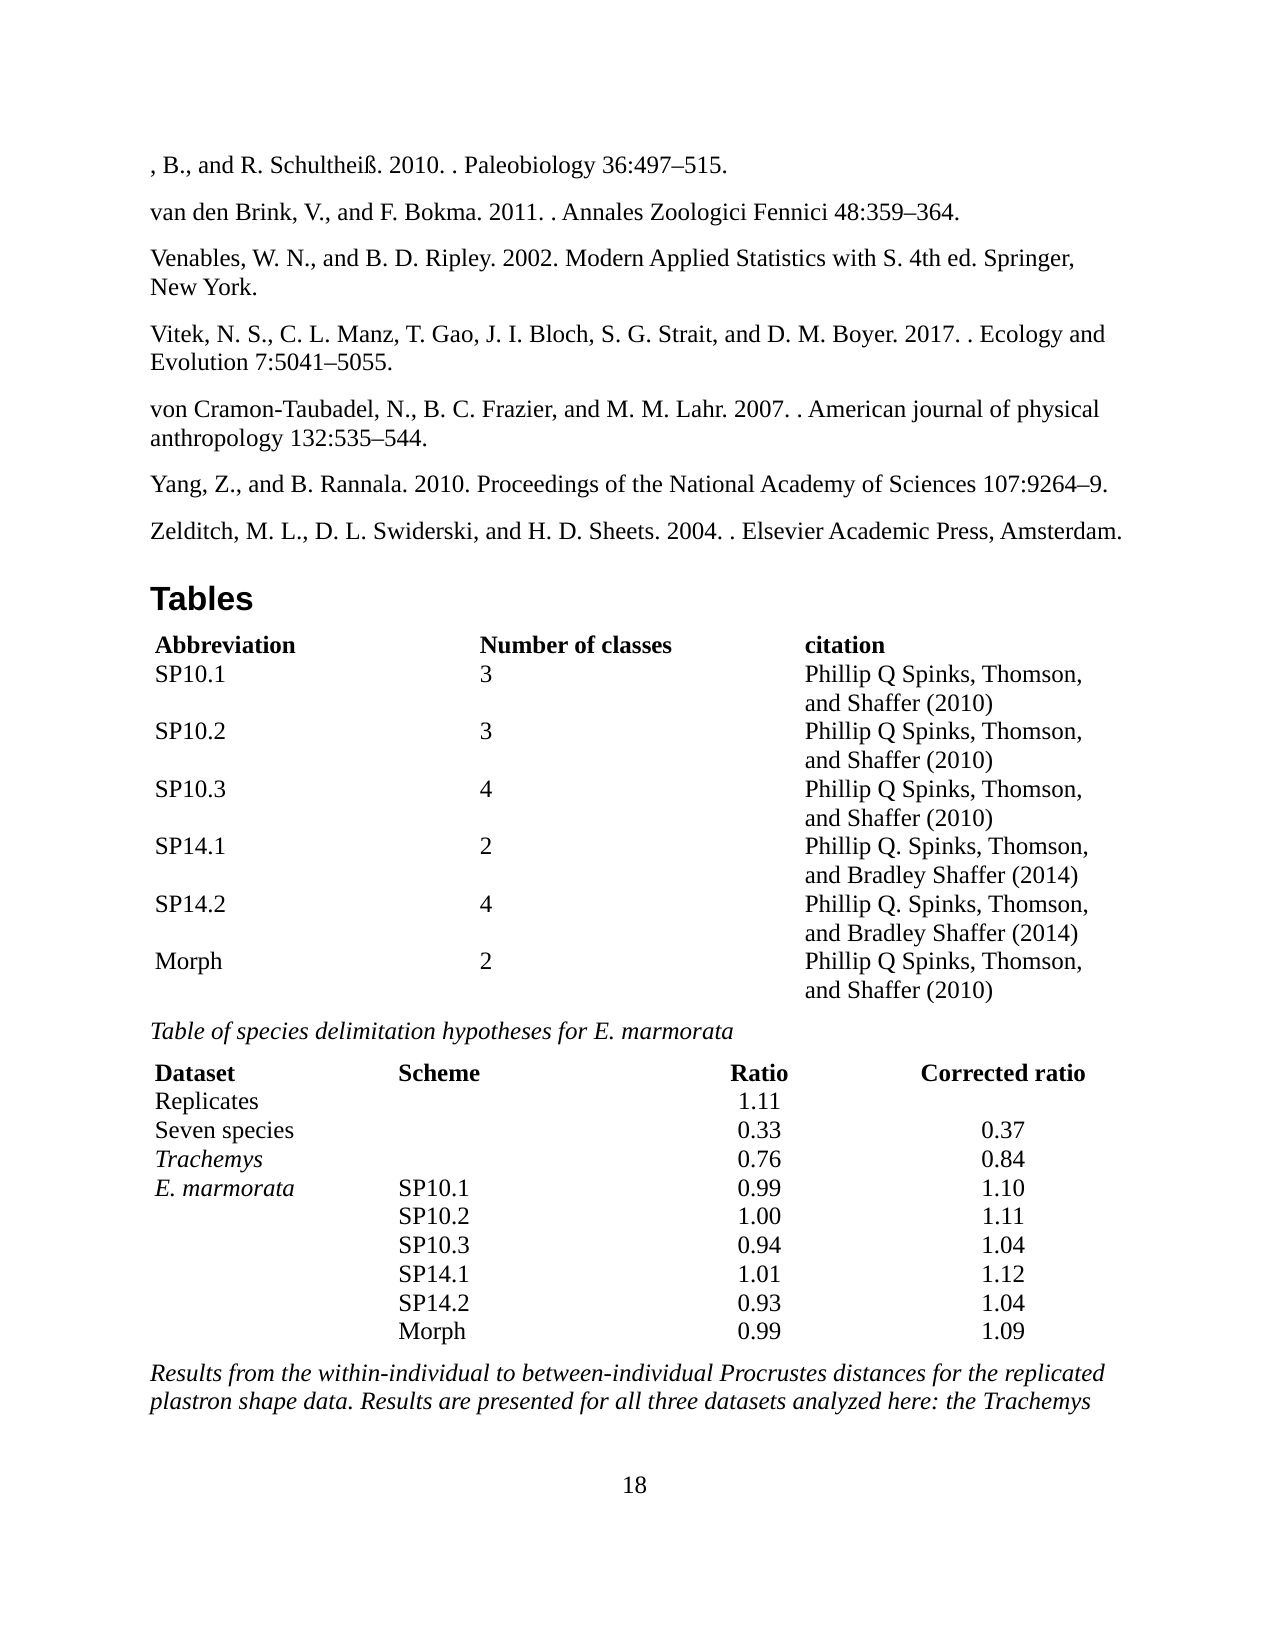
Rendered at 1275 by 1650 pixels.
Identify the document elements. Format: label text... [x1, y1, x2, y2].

table_cell [394, 1144, 637, 1173]
table_cell [150, 1230, 394, 1259]
table_cell 2 [475, 831, 800, 889]
table_header Number of classes [475, 630, 800, 659]
table_cell SP10.2 [150, 716, 475, 774]
text Zelditch, M. L., D. L. Swiderski, and H. D. Sheets. 2004. . Elsevier Academic Press, Amsterdam. [150, 516, 1125, 545]
table_cell 0.37 [881, 1115, 1125, 1144]
table_cell 1.11 [638, 1086, 881, 1115]
table_cell 1.12 [881, 1259, 1125, 1288]
table_cell E. marmorata [150, 1173, 394, 1201]
table_header citation [800, 630, 1125, 659]
table_cell SP10.2 [394, 1201, 637, 1230]
table_header Corrected ratio [881, 1058, 1125, 1086]
table_cell SP10.3 [150, 774, 475, 831]
table_cell SP14.1 [150, 831, 475, 889]
table_cell 1.04 [881, 1230, 1125, 1259]
table_cell 0.76 [638, 1144, 881, 1173]
subtitle Tables [150, 579, 1125, 618]
table_cell [881, 1086, 1125, 1115]
table_cell [150, 1316, 394, 1345]
table_cell 0.99 [638, 1316, 881, 1345]
table_cell [150, 1259, 394, 1288]
text , B., and R. Schultheiß. 2010. . Paleobiology 36:497–515. [150, 150, 1125, 179]
table_header Abbreviation [150, 630, 475, 659]
text van den Brink, V., and F. Bokma. 2011. . Annales Zoologici Fennici 48:359–364. [150, 197, 1125, 225]
table_cell 0.94 [638, 1230, 881, 1259]
table_cell Phillip Q Spinks, Thomson, and Shaffer (2010) [800, 716, 1125, 774]
text Vitek, N. S., C. L. Manz, T. Gao, J. I. Bloch, S. G. Strait, and D. M. Boyer. 2017. . Ecology and Evolution 7:5041–5055. [150, 319, 1125, 376]
table_cell 2 [475, 946, 800, 1004]
table_cell SP14.2 [394, 1288, 637, 1316]
table_cell 1.00 [638, 1201, 881, 1230]
table_cell Phillip Q. Spinks, Thomson, and Bradley Shaffer (2014) [800, 889, 1125, 946]
table_cell 1.09 [881, 1316, 1125, 1345]
table_header Scheme [394, 1058, 637, 1086]
table_cell Morph [150, 946, 475, 1004]
table_cell Phillip Q Spinks, Thomson, and Shaffer (2010) [800, 659, 1125, 716]
table_cell 0.84 [881, 1144, 1125, 1173]
table_cell Phillip Q Spinks, Thomson, and Shaffer (2010) [800, 774, 1125, 831]
table_cell SP14.2 [150, 889, 475, 946]
table_cell Morph [394, 1316, 637, 1345]
table_cell 3 [475, 659, 800, 716]
table_cell [394, 1115, 637, 1144]
table_cell [150, 1288, 394, 1316]
table_cell SP14.1 [394, 1259, 637, 1288]
table_header Dataset [150, 1058, 394, 1086]
table_cell Phillip Q. Spinks, Thomson, and Bradley Shaffer (2014) [800, 831, 1125, 889]
table_cell SP10.1 [394, 1173, 637, 1201]
table_cell 0.33 [638, 1115, 881, 1144]
table_cell 0.99 [638, 1173, 881, 1201]
table_cell Trachemys [150, 1144, 394, 1173]
table_cell 1.11 [881, 1201, 1125, 1230]
table_cell 1.01 [638, 1259, 881, 1288]
table_cell 1.10 [881, 1173, 1125, 1201]
table_cell SP10.3 [394, 1230, 637, 1259]
table_cell Seven species [150, 1115, 394, 1144]
text Venables, W. N., and B. D. Ripley. 2002. Modern Applied Statistics with S. 4th ed. Springer, New York. [150, 243, 1125, 301]
text von Cramon-Taubadel, N., B. C. Frazier, and M. M. Lahr. 2007. . American journal of physical anthropology 132:535–544. [150, 394, 1125, 452]
table_cell Phillip Q Spinks, Thomson, and Shaffer (2010) [800, 946, 1125, 1004]
table_cell 1.04 [881, 1288, 1125, 1316]
text Results from the within-individual to between-individual Procrustes distances for the replicated plastron shape data. Results are presented for all three datasets analyzed here: the Trachemys [150, 1358, 1125, 1415]
text Table of species delimitation hypotheses for E. marmorata [150, 1016, 1125, 1045]
table_header Ratio [638, 1058, 881, 1086]
table_cell 0.93 [638, 1288, 881, 1316]
table_cell [150, 1201, 394, 1230]
table_cell Replicates [150, 1086, 394, 1115]
text Yang, Z., and B. Rannala. 2010. Proceedings of the National Academy of Sciences 107:9264–9. [150, 469, 1125, 498]
table_cell 3 [475, 716, 800, 774]
table_cell 4 [475, 774, 800, 831]
table_cell SP10.1 [150, 659, 475, 716]
table_cell [394, 1086, 637, 1115]
table_cell 4 [475, 889, 800, 946]
